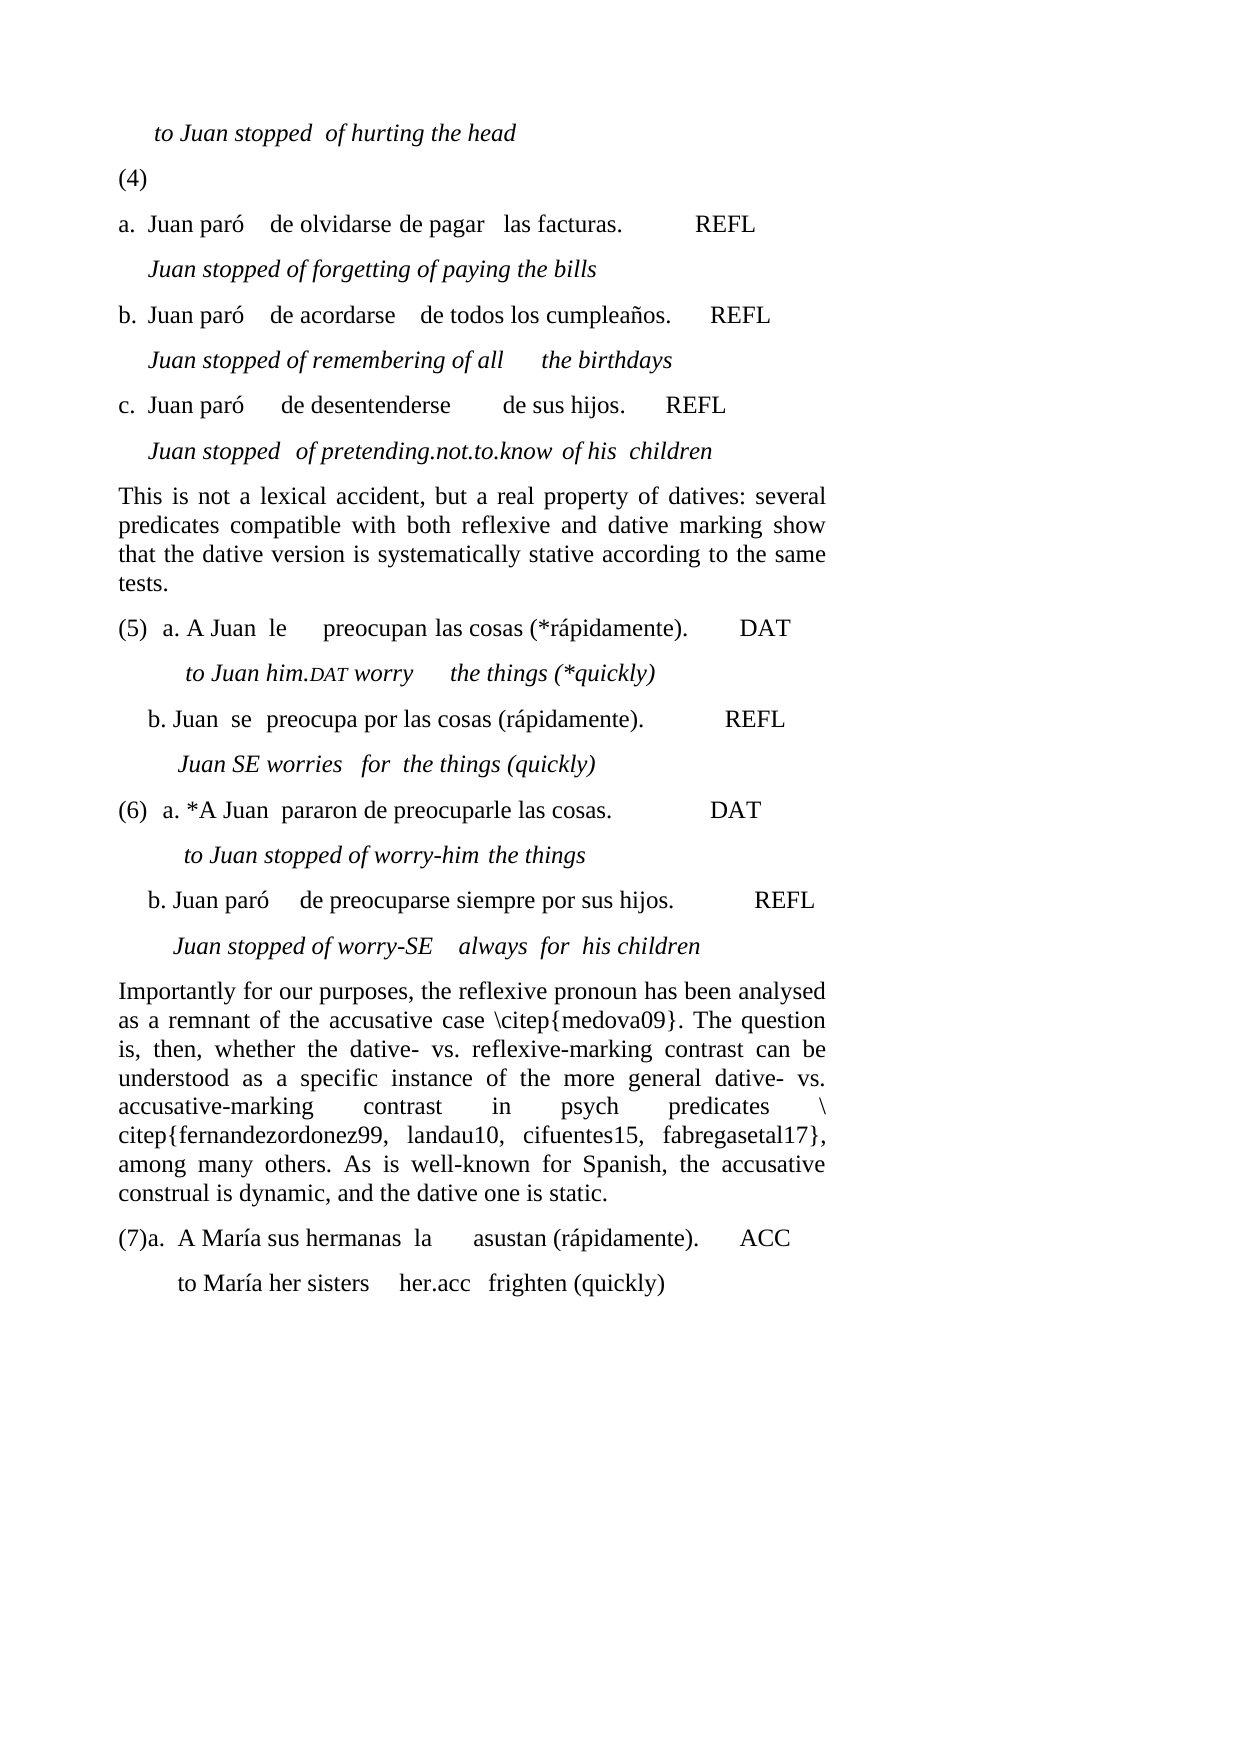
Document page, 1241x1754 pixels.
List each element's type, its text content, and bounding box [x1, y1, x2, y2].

text to María her sisters her.acc frighten (quickly) [118, 1268, 827, 1297]
text (4) [118, 163, 827, 192]
text b. Juan se preocupa por las cosas (rápidamente). REFL [118, 704, 827, 733]
text Juan stopped of worry-SE always for his children [118, 931, 827, 960]
text to Juan stopped of hurting the head [118, 118, 827, 147]
text b. Juan paró de acordarse de todos los cumpleaños. REFL [118, 300, 827, 328]
text Juan stopped of forgetting of paying the bills [118, 254, 827, 283]
text Juan stopped of pretending.not.to.know of his children [118, 436, 827, 465]
text Juan SE worries for the things (quickly) [118, 749, 827, 778]
text (7) a. A María sus hermanas la asustan (rápidamente). ACC [118, 1223, 827, 1252]
text c. Juan paró de desentenderse de sus hijos. REFL [118, 391, 827, 419]
text b. Juan paró de preocuparse siempre por sus hijos. REFL [118, 886, 827, 914]
text Importantly for our purposes, the reflexive pronoun has been analysed as a remnant of the accusative case \citep{medova09}. The question is, then, whether the dative- vs. reflexive-marking contrast can be understood as a specific instance of the more general dative- vs. accusative-marking contrast in psych predicates \citep{fernandezordonez99, landau10, cifuentes15, fabregasetal17}, among many others. As is well-known for Spanish, the accusative construal is dynamic, and the dative one is static. [118, 976, 827, 1206]
text (6) a. *A Juan pararon de preocuparle las cosas. DAT [118, 795, 827, 823]
text a. Juan paró de olvidarse de pagar las facturas. REFL [118, 209, 827, 238]
text (5) a. A Juan le preocupan las cosas (*rápidamente). DAT [118, 613, 827, 642]
text This is not a lexical accident, but a real property of datives: several predicates compatible with both reflexive and dative marking show that the dative version is systematically stative according to the same tests. [118, 481, 827, 596]
text to Juan stopped of worry-him the things [118, 840, 827, 869]
text to Juan him.dat worry the things (*quickly) [118, 658, 827, 687]
text Juan stopped of remembering of all the birthdays [118, 345, 827, 374]
